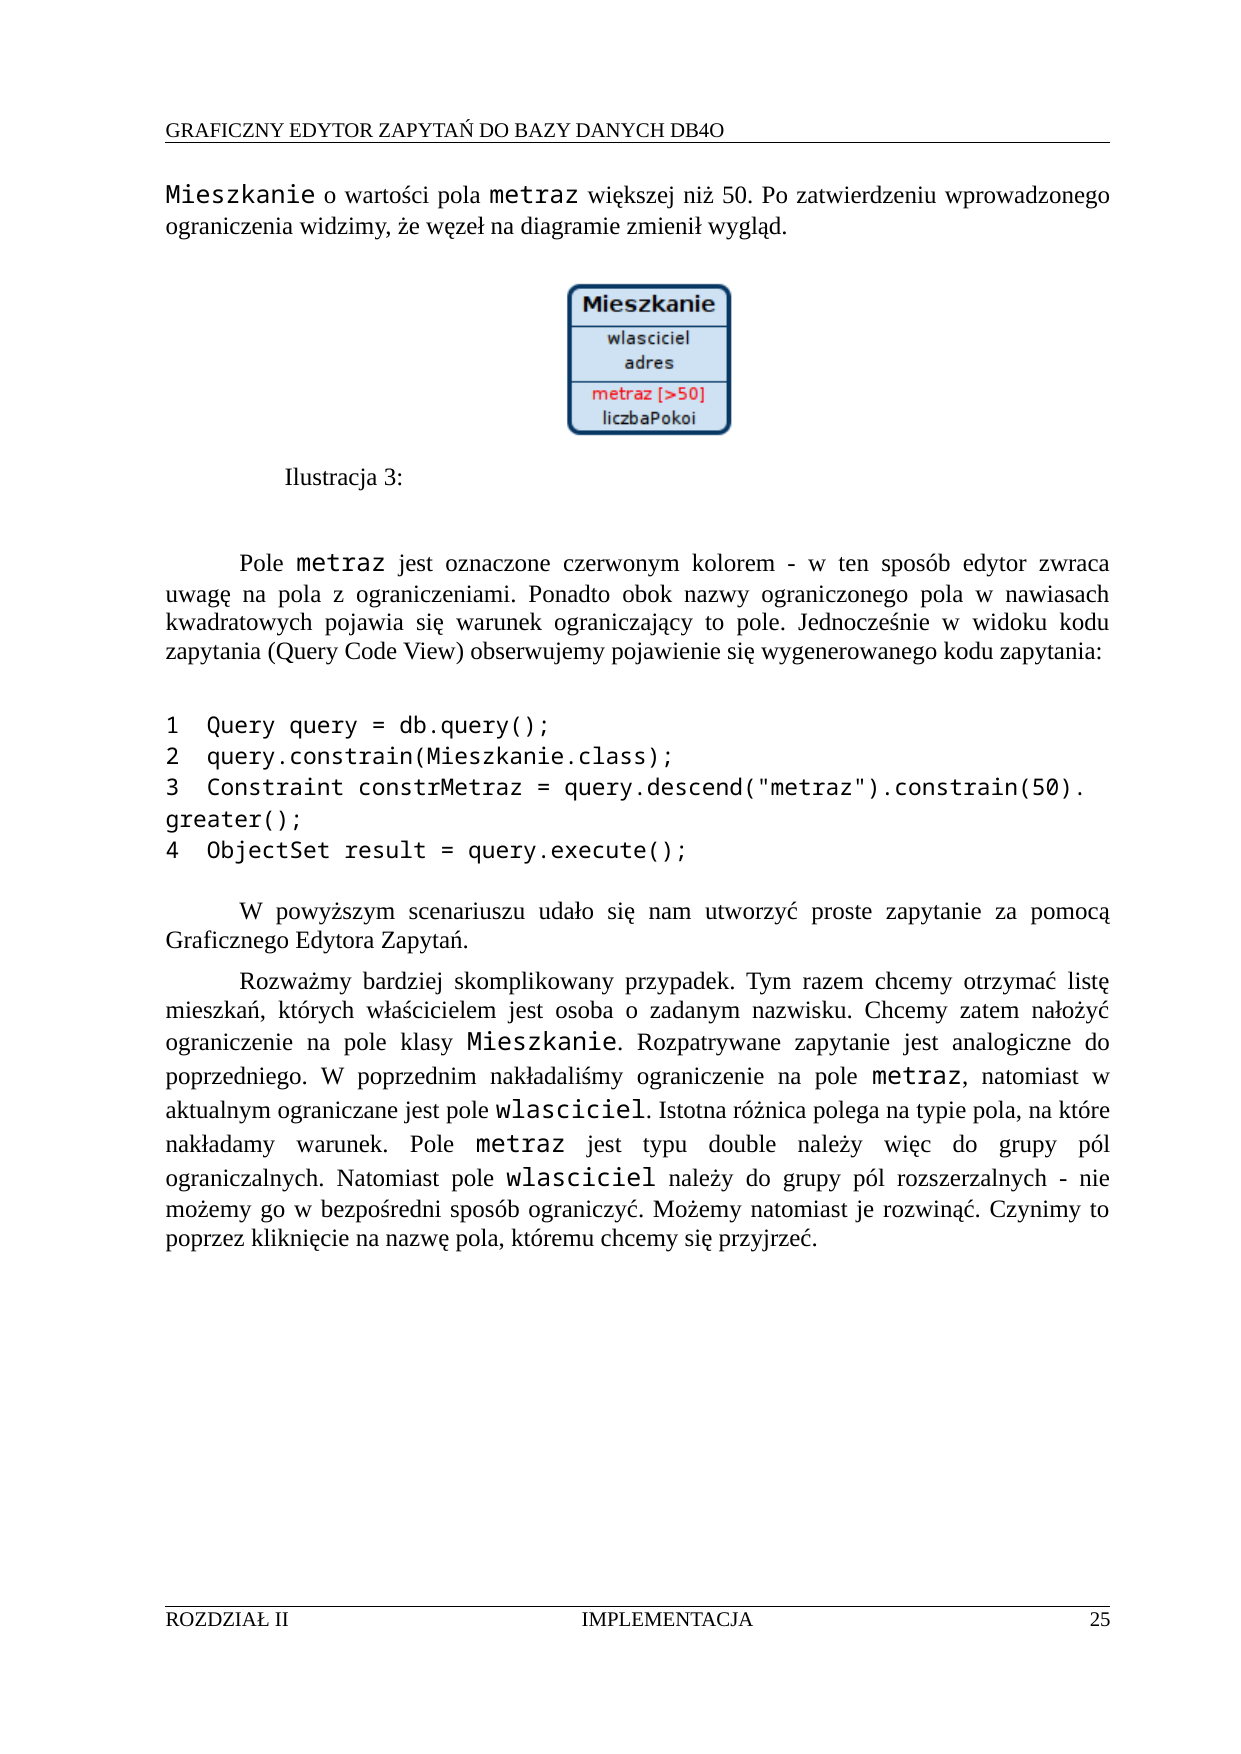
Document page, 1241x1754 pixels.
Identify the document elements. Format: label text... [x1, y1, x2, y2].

text 2 query.constrain(Mieszkanie.class); [165, 740, 1110, 771]
text Rozważmy bardziej skomplikowany przypadek. Tym razem chcemy otrzymać listę mieszkań, których właścicielem jest osoba o zadanym nazwisku. Chcemy zatem nałożyć ograniczenie na pole klasy Mieszkanie. Rozpatrywane zapytanie jest analogiczne do poprzedniego. W poprzednim nakładaliśmy ograniczenie na pole metraz, natomiast w aktualnym ograniczane jest pole wlasciciel. Istotna różnica polega na typie pola, na które nakładamy warunek. Pole metraz jest typu double należy więc do grupy pól ograniczalnych. Natomiast pole wlasciciel należy do grupy pól rozszerzalnych - nie możemy go w bezpośredni sposób ograniczyć. Możemy natomiast je rozwinąć. Czynimy to poprzez kliknięcie na nazwę pola, któremu chcemy się przyjrzeć. [165, 966, 1110, 1252]
text 3 Constraint constrMetraz = query.descend("metraz").constrain(50). greater(); [165, 771, 1110, 834]
text 4 ObjectSet result = query.execute(); [165, 834, 1110, 865]
picture [284, 252, 992, 463]
text Mieszkanie o wartości pola metraz większej niż 50. Po zatwierdzeniu wprowadzonego ograniczenia widzimy, że węzeł na diagramie zmienił wygląd. [165, 177, 1110, 240]
text Pole metraz jest oznaczone czerwonym kolorem - w ten sposób edytor zwraca uwagę na pola z ograniczeniami. Ponadto obok nazwy ograniczonego pola w nawiasach kwadratowych pojawia się warunek ograniczający to pole. Jednocześnie w widoku kodu zapytania (Query Code View) obserwujemy pojawienie się wygenerowanego kodu zapytania: [165, 545, 1110, 665]
text Ilustracja 3: [284, 463, 991, 491]
text 1 Query query = db.query(); [165, 709, 1110, 740]
text W powyższym scenariuszu udało się nam utworzyć proste zapytanie za pomocą Graficznego Edytora Zapytań. [165, 896, 1110, 954]
